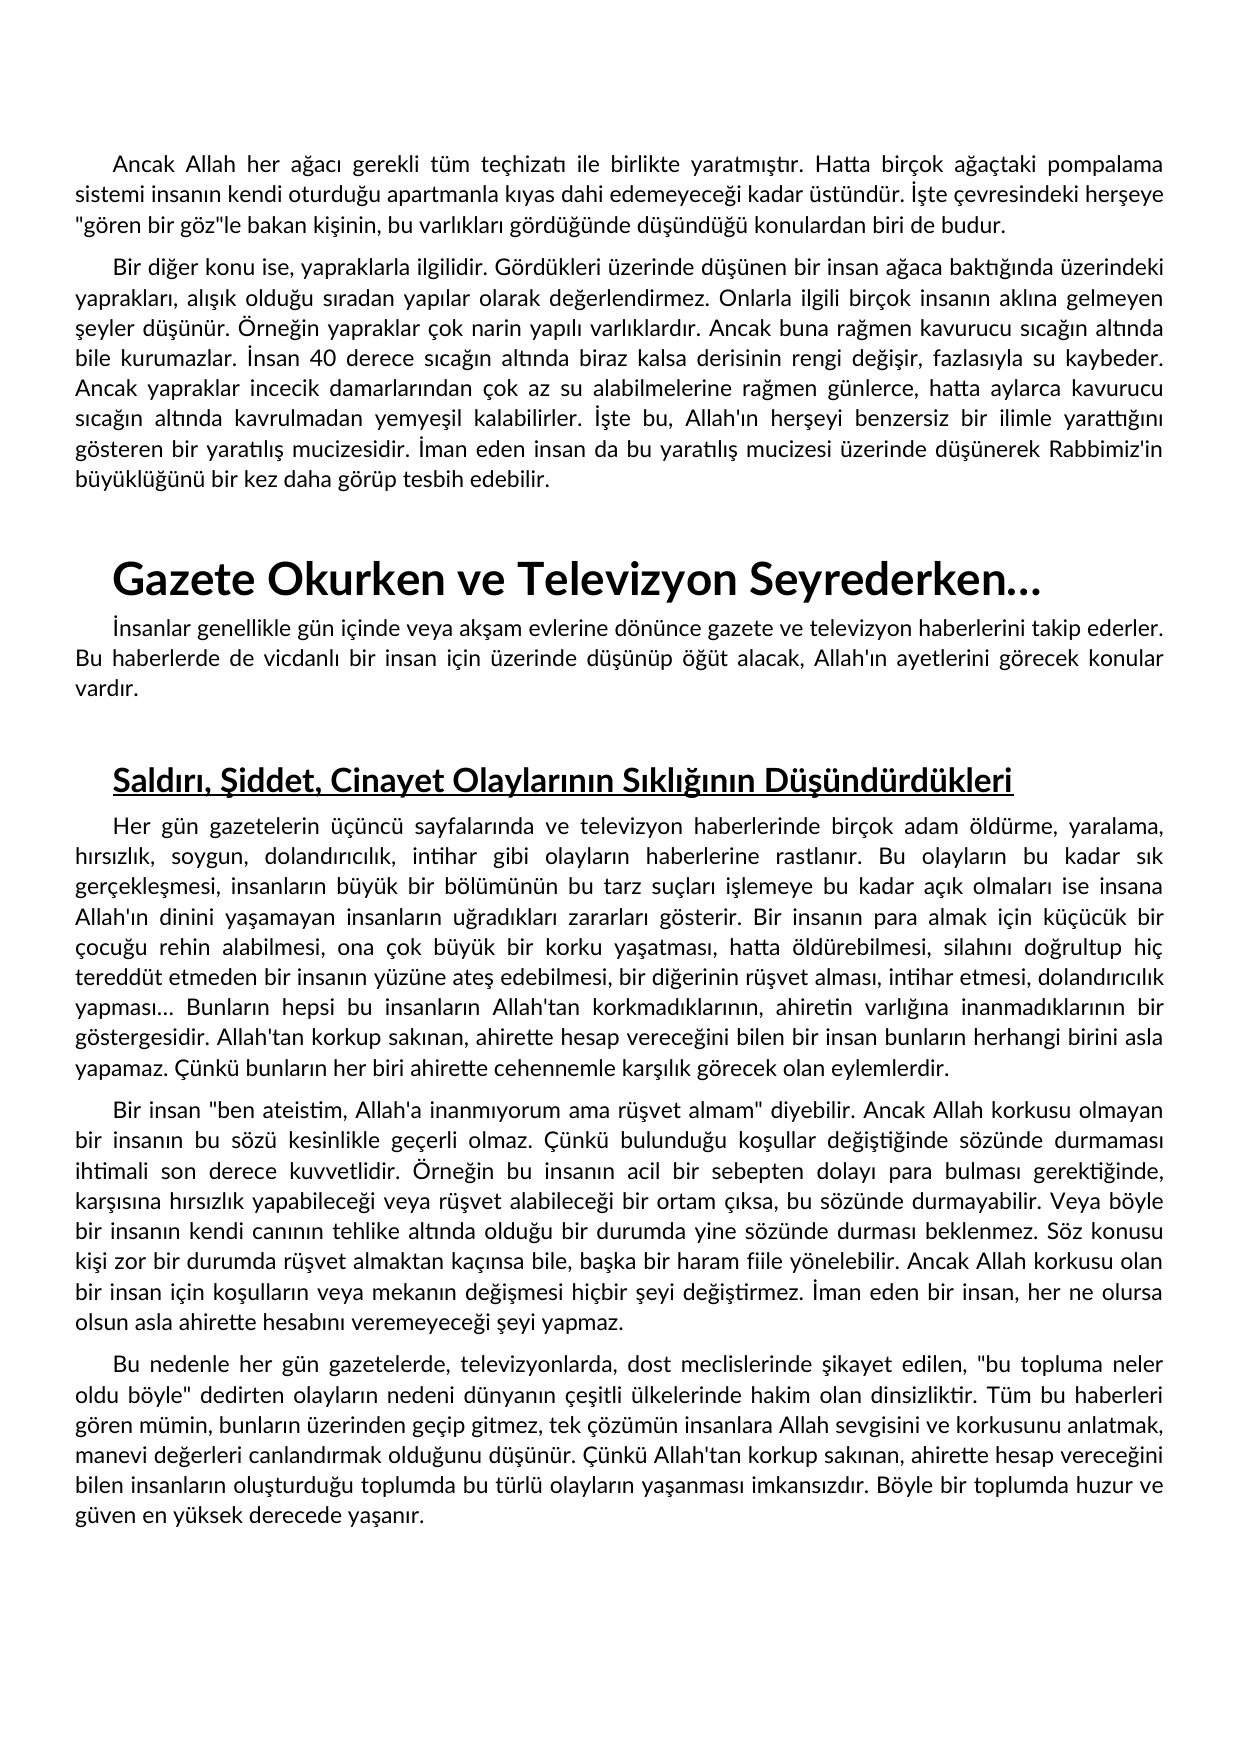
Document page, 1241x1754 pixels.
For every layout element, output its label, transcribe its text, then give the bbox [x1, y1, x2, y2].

text Bu nedenle her gün gazetelerde, televizyonlarda, dost meclislerinde şikayet edilen, "bu topluma neler oldu böyle" dedirten olayların nedeni dünyanın çeşitli ülkelerinde hakim olan dinsizliktir. Tüm bu haberleri gören mümin, bunların üzerinden geçip gitmez, tek çözümün insanlara Allah sevgisini ve korkusunu anlatmak, manevi değerleri canlandırmak olduğunu düşünür. Çünkü Allah'tan korkup sakınan, ahirette hesap vereceğini bilen insanların oluşturduğu toplumda bu türlü olayların yaşanması imkansızdır. Böyle bir toplumda huzur ve güven en yüksek derecede yaşanır. [75, 1350, 1165, 1529]
text İnsanlar genellikle gün içinde veya akşam evlerine dönünce gazete ve televizyon haberlerini takip ederler. Bu haberlerde de vicdanlı bir insan için üzerinde düşünüp öğüt alacak, Allah'ın ayetlerini görecek konular vardır. [75, 613, 1165, 701]
text Bir diğer konu ise, yapraklarla ilgilidir. Gördükleri üzerinde düşünen bir insan ağaca baktığında üzerindeki yaprakları, alışık olduğu sıradan yapılar olarak değerlendirmez. Onlarla ilgili birçok insanın aklına gelmeyen şeyler düşünür. Örneğin yapraklar çok narin yapılı varlıklardır. Ancak buna rağmen kavurucu sıcağın altında bile kurumazlar. İnsan 40 derece sıcağın altında biraz kalsa derisinin rengi değişir, fazlasıyla su kaybeder. Ancak yapraklar incecik damarlarından çok az su alabilmelerine rağmen günlerce, hatta aylarca kavurucu sıcağın altında kavrulmadan yemyeşil kalabilirler. İşte bu, Allah'ın herşeyi benzersiz bir ilimle yarattığını gösteren bir yaratılış mucizesidir. İman eden insan da bu yaratılış mucizesi üzerinde düşünerek Rabbimiz'in büyüklüğünü bir kez daha görüp tesbih edebilir. [75, 253, 1165, 492]
subtitle Gazete Okurken ve Televizyon Seyrederken… [112, 550, 1165, 605]
text Bir insan "ben ateistim, Allah'a inanmıyorum ama rüşvet almam" diyebilir. Ancak Allah korkusu olmayan bir insanın bu sözü kesinlikle geçerli olmaz. Çünkü bulunduğu koşullar değiştiğinde sözünde durmaması ihtimali son derece kuvvetlidir. Örneğin bu insanın acil bir sebepten dolayı para bulması gerektiğinde, karşısına hırsızlık yapabileceği veya rüşvet alabileceği bir ortam çıksa, bu sözünde durmayabilir. Veya böyle bir insanın kendi canının tehlike altında olduğu bir durumda yine sözünde durması beklenmez. Söz konusu kişi zor bir durumda rüşvet almaktan kaçınsa bile, başka bir haram fiile yönelebilir. Ancak Allah korkusu olan bir insan için koşulların veya mekanın değişmesi hiçbir şeyi değiştirmez. İman eden bir insan, her ne olursa olsun asla ahirette hesabını veremeyeceği şeyi yapmaz. [75, 1096, 1165, 1335]
subtitle Saldırı, Şiddet, Cinayet Olaylarının Sıklığının Düşündürdükleri [112, 759, 1165, 799]
text Ancak Allah her ağacı gerekli tüm teçhizatı ile birlikte yaratmıştır. Hatta birçok ağaçtaki pompalama sistemi insanın kendi oturduğu apartmanla kıyas dahi edemeyeceği kadar üstündür. İşte çevresindeki herşeye "gören bir göz"le bakan kişinin, bu varlıkları gördüğünde düşündüğü konulardan biri de budur. [75, 150, 1165, 238]
text Her gün gazetelerin üçüncü sayfalarında ve televizyon haberlerinde birçok adam öldürme, yaralama, hırsızlık, soygun, dolandırıcılık, intihar gibi olayların haberlerine rastlanır. Bu olayların bu kadar sık gerçekleşmesi, insanların büyük bir bölümünün bu tarz suçları işlemeye bu kadar açık olmaları ise insana Allah'ın dinini yaşamayan insanların uğradıkları zararları gösterir. Bir insanın para almak için küçücük bir çocuğu rehin alabilmesi, ona çok büyük bir korku yaşatması, hatta öldürebilmesi, silahını doğrultup hiç tereddüt etmeden bir insanın yüzüne ateş edebilmesi, bir diğerinin rüşvet alması, intihar etmesi, dolandırıcılık yapması… Bunların hepsi bu insanların Allah'tan korkmadıklarının, ahiretin varlığına inanmadıklarının bir göstergesidir. Allah'tan korkup sakınan, ahirette hesap vereceğini bilen bir insan bunların herhangi birini asla yapamaz. Çünkü bunların her biri ahirette cehennemle karşılık görecek olan eylemlerdir. [75, 812, 1165, 1081]
